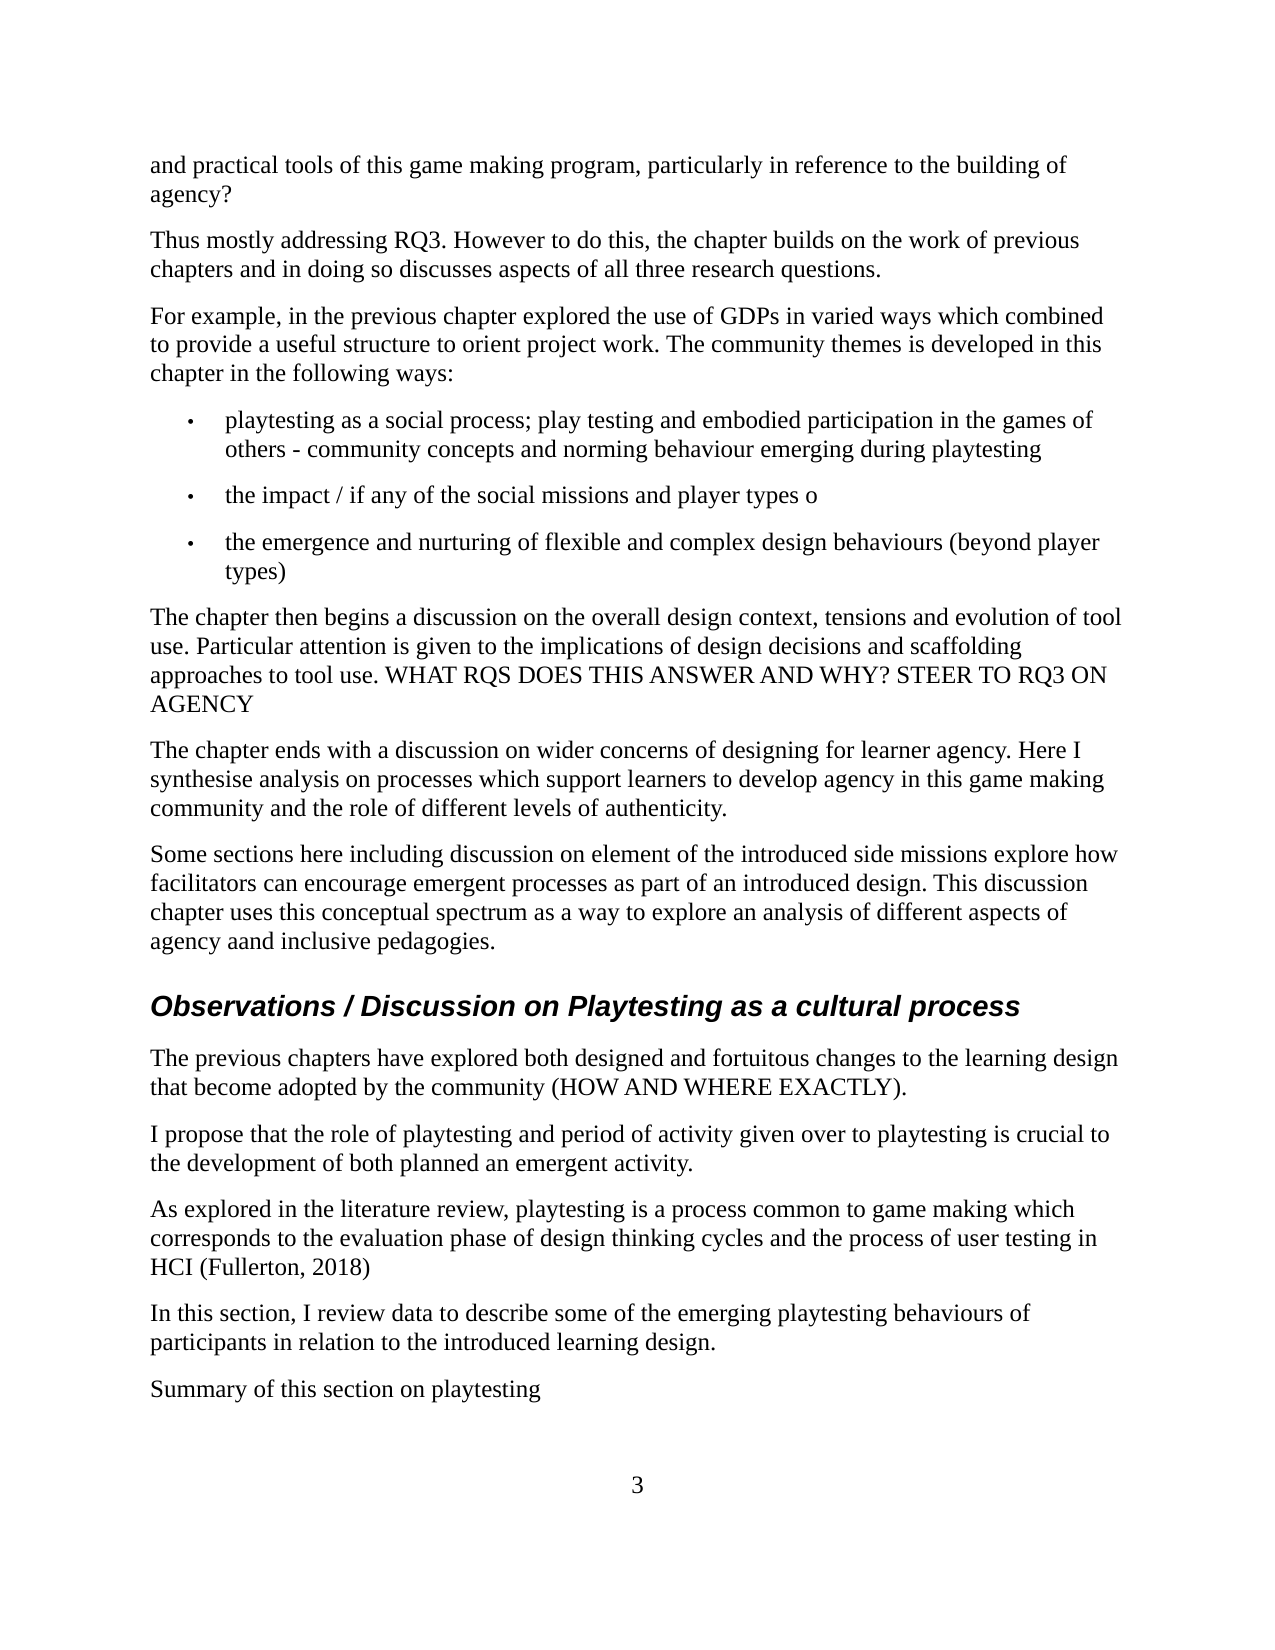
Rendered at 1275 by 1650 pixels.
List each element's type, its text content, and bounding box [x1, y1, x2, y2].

text For example, in the previous chapter explored the use of GDPs in varied ways which combined to provide a useful structure to orient project work. The community themes is developed in this chapter in the following ways: [150, 301, 1125, 387]
list playtesting as a social process; play testing and embodied participation in the games of others - community concepts and norming behaviour emerging during playtesting [187, 405, 1125, 462]
subtitle Observations / Discussion on Playtesting as a cultural process [150, 988, 1125, 1022]
text In this section, I review data to describe some of the emerging playtesting behaviours of participants in relation to the introduced learning design. [150, 1298, 1125, 1356]
text The chapter ends with a discussion on wider concerns of designing for learner agency. Here I synthesise analysis on processes which support learners to develop agency in this game making community and the role of different levels of authenticity. [150, 735, 1125, 822]
text Summary of this section on playtesting [150, 1374, 1125, 1403]
text The chapter then begins a discussion on the overall design context, tensions and evolution of tool use. Particular attention is given to the implications of design decisions and scaffolding approaches to tool use. WHAT RQS DOES THIS ANSWER AND WHY? STEER TO RQ3 ON AGENCY [150, 602, 1125, 717]
text Some sections here including discussion on element of the introduced side missions explore how facilitators can encourage emergent processes as part of an introduced design. This discussion chapter uses this conceptual spectrum as a way to explore an analysis of different aspects of agency aand inclusive pedagogies. [150, 839, 1125, 954]
list the emergence and nurturing of flexible and complex design behaviours (beyond player types) [187, 527, 1125, 584]
text I propose that the role of playtesting and period of activity given over to playtesting is crucial to the development of both planned an emergent activity. [150, 1119, 1125, 1176]
text The previous chapters have explored both designed and fortuitous changes to the learning design that become adopted by the community (HOW AND WHERE EXACTLY). [150, 1043, 1125, 1101]
list the impact / if any of the social missions and player types o [187, 480, 1125, 509]
text As explored in the literature review, playtesting is a process common to game making which corresponds to the evaluation phase of design thinking cycles and the process of user testing in HCI (Fullerton, 2018) [150, 1194, 1125, 1281]
text and practical tools of this game making program, particularly in reference to the building of agency? [150, 150, 1125, 207]
text Thus mostly addressing RQ3. However to do this, the chapter builds on the work of previous chapters and in doing so discusses aspects of all three research questions. [150, 225, 1125, 283]
